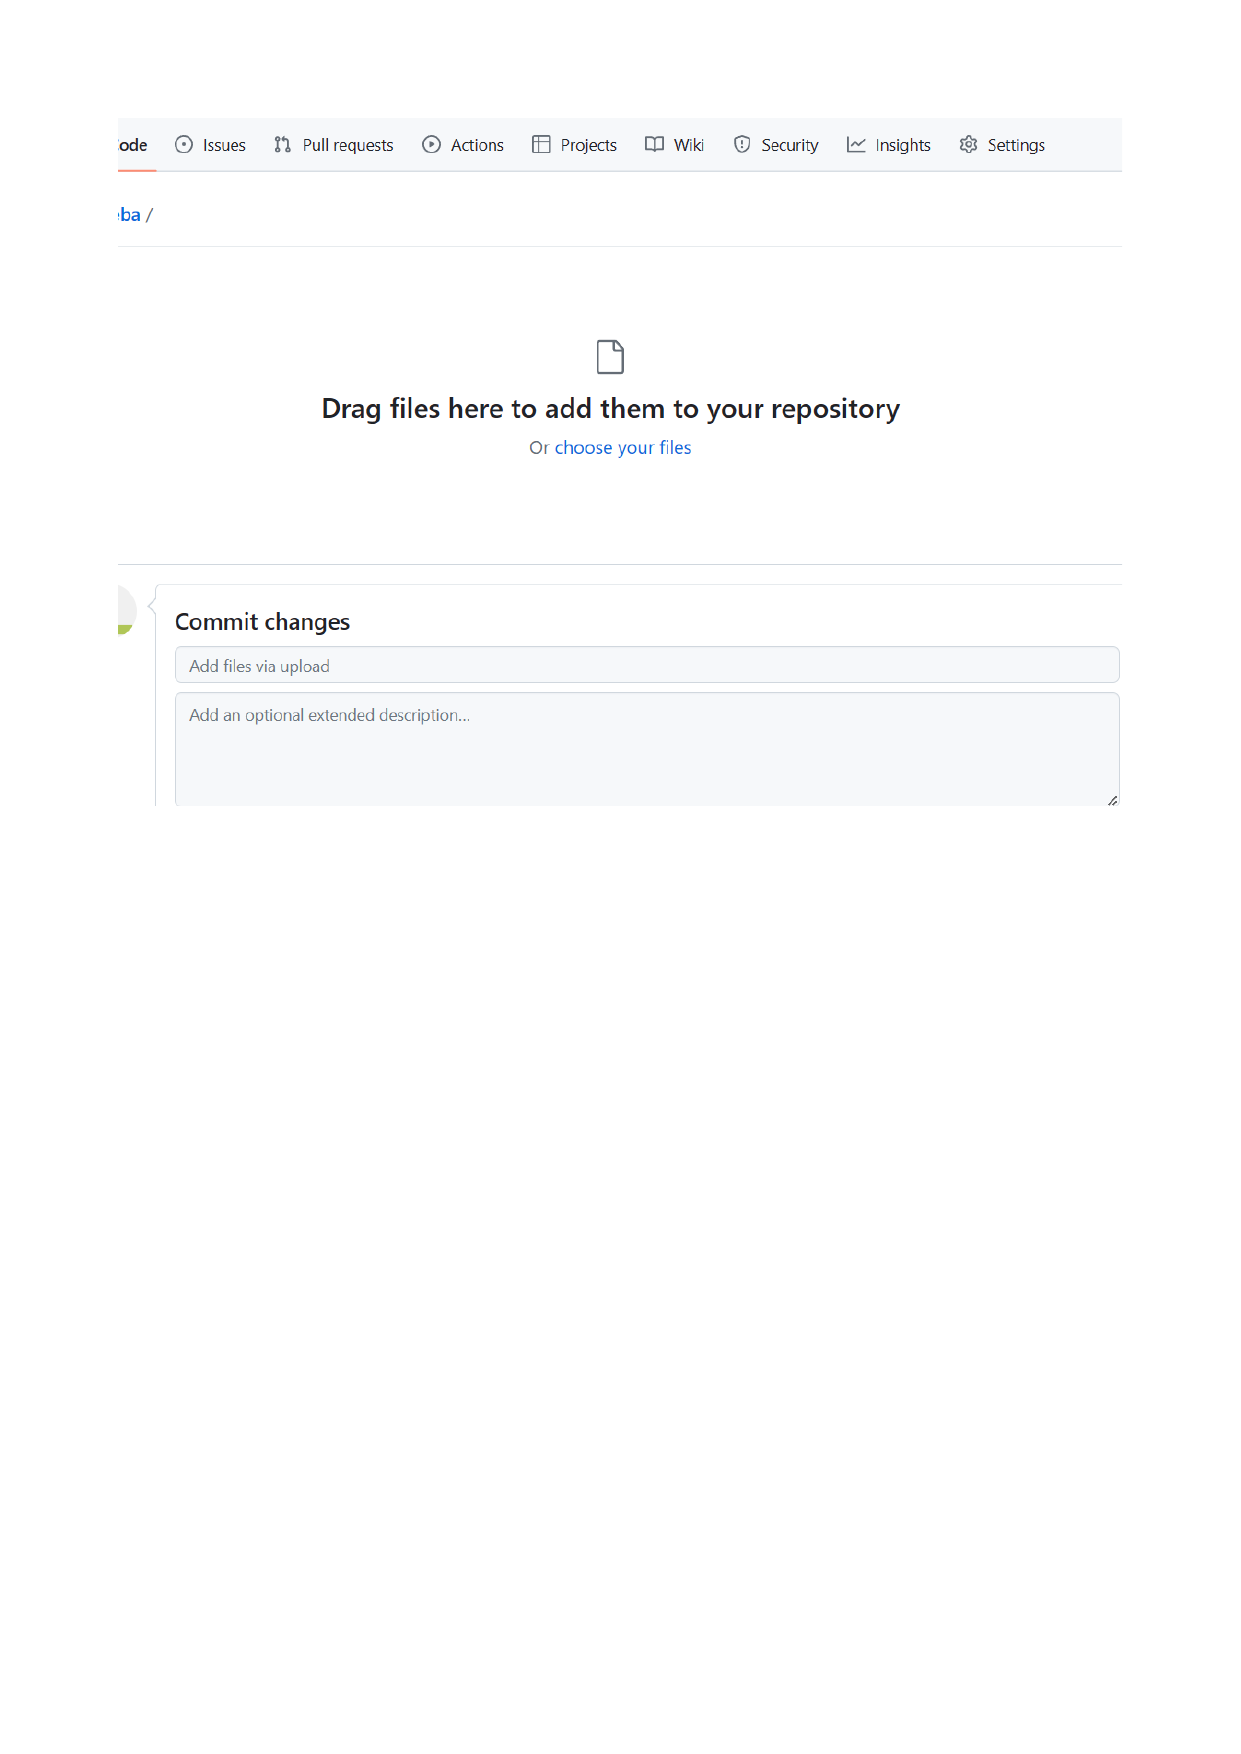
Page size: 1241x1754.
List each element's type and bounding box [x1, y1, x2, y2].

picture [118, 118, 1123, 806]
